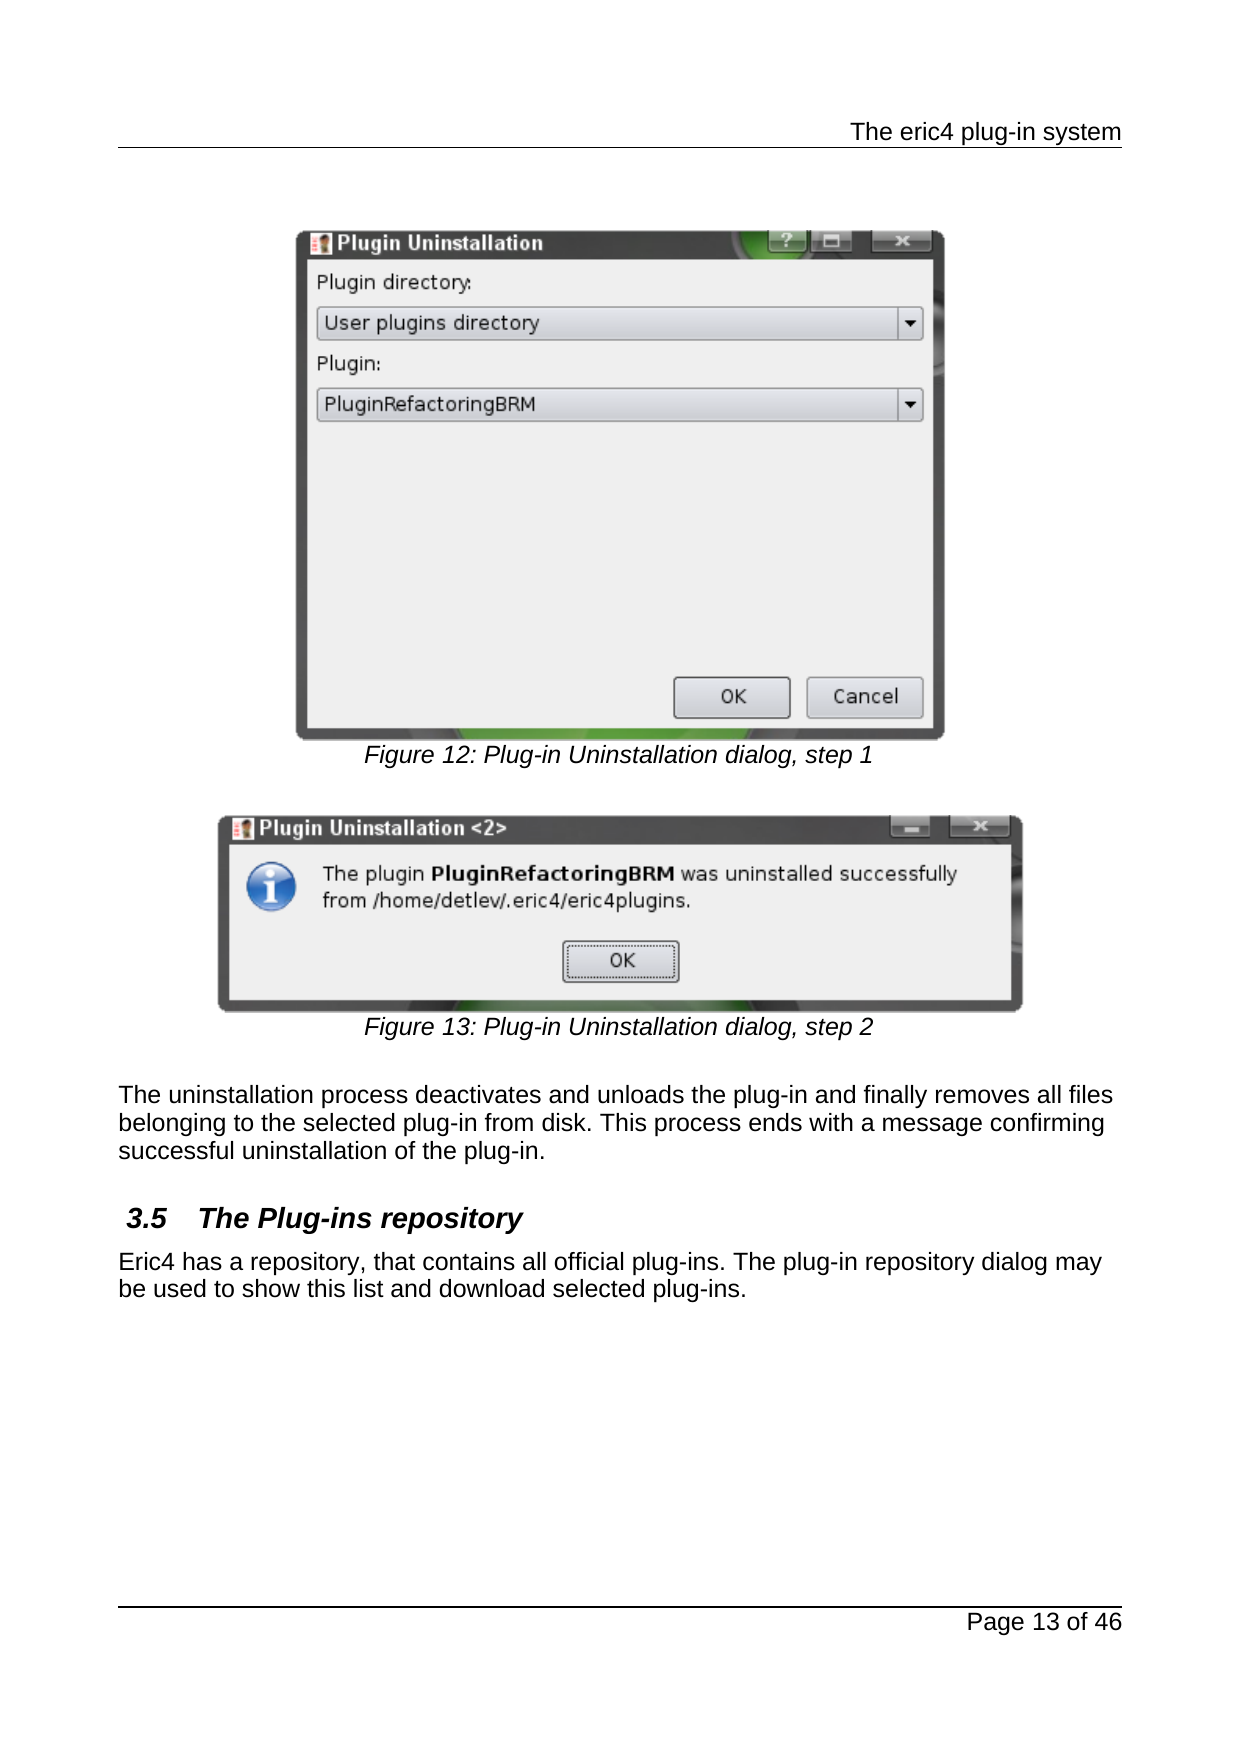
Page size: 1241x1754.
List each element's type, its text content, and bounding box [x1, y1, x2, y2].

text Figure 13: Plug-in Uninstallation dialog, step 2 [217, 1013, 1023, 1041]
text Figure 12: Plug-in Uninstallation dialog, step 1 [295, 741, 945, 769]
text Eric4 has a repository, that contains all official plug-ins. The plug-in repository dialog may be used to show this list and download selected plug-ins. [118, 1247, 1122, 1303]
text The uninstallation process deactivates and unloads the plug-in and finally removes all files belonging to the selected plug-in from disk. This process ends with a message confirming successful uninstallation of the plug-in. [118, 1081, 1122, 1165]
picture [295, 230, 946, 741]
picture [217, 815, 1024, 1013]
subtitle The Plug-ins repository [118, 1202, 1122, 1235]
